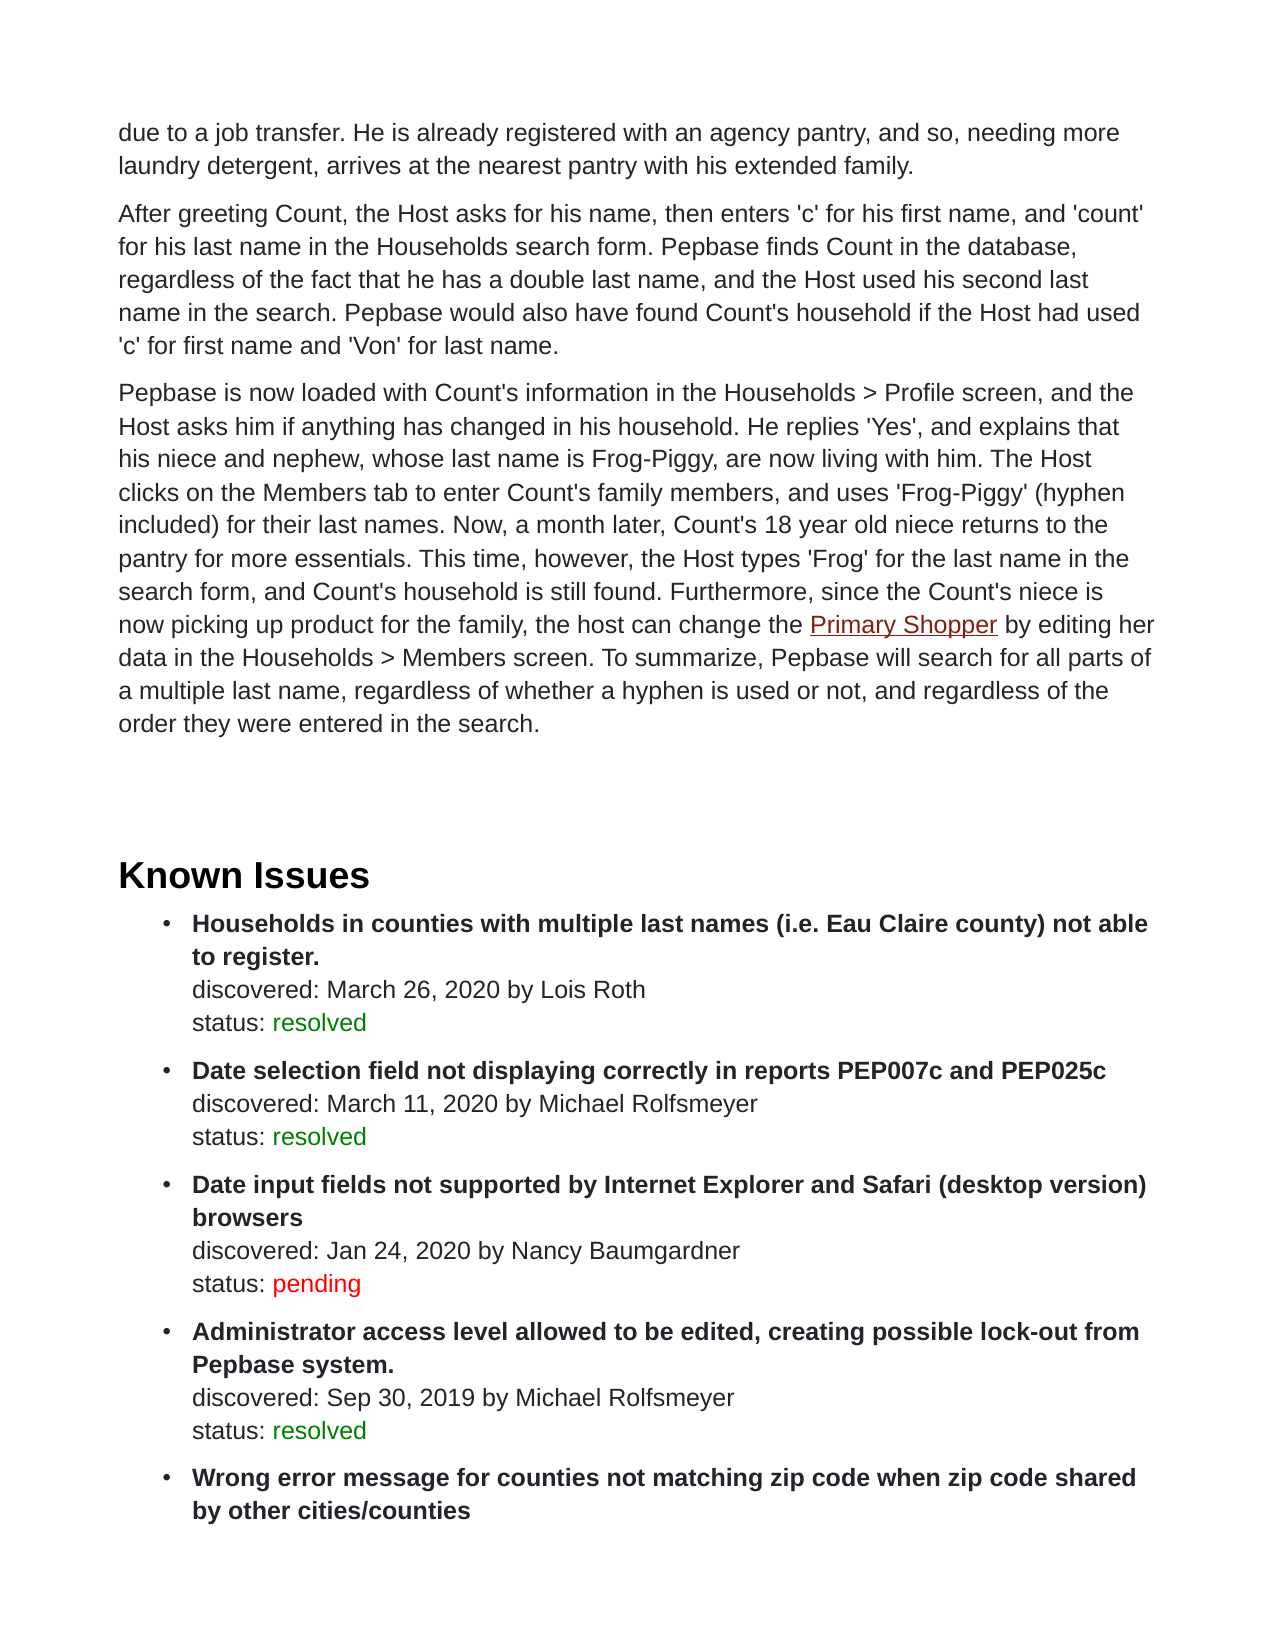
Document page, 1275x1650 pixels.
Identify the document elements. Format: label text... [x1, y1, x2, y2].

subtitle Known Issues [118, 853, 1157, 897]
list Date input fields not supported by Internet Explorer and Safari (desktop version) browsers discovered: Jan 24, 2020 by Nancy Baumgardner status: pending [162, 1170, 1157, 1298]
list Date selection field not displaying correctly in reports PEP007c and PEP025c discovered: March 11, 2020 by Michael Rolfsmeyer status: resolved [162, 1056, 1157, 1151]
text due to a job transfer. He is already registered with an agency pantry, and so, needing more laundry detergent, arrives at the nearest pantry with his extended family. [118, 118, 1157, 180]
text After greeting Count, the Host asks for his name, then enters 'c' for his first name, and 'count' for his last name in the Households search form. Pepbase finds Count in the database, regardless of the fact that he has a double last name, and the Host used his second last name in the search. Pepbase would also have found Count's household if the Host had used 'c' for first name and 'Von' for last name. [118, 199, 1157, 359]
text Pepbase is now loaded with Count's information in the Households > Profile screen, and the Host asks him if anything has changed in his household. He replies 'Yes', and explains that his niece and nephew, whose last name is Frog-Piggy, are now living with him. The Host clicks on the Members tab to enter Count's family members, and uses 'Frog-Piggy' (hyphen included) for their last names. Now, a month later, Count's 18 year old niece returns to the pantry for more essentials. This time, however, the Host types 'Frog' for the last name in the search form, and Count's household is still found. Furthermore, since the Count's niece is now picking up product for the family, the host can change the Primary Shopper by editing her data in the Households > Members screen. To summarize, Pepbase will search for all parts of a multiple last name, regardless of whether a hyphen is used or not, and regardless of the order they were entered in the search. [118, 378, 1157, 737]
list Administrator access level allowed to be edited, creating possible lock-out from Pepbase system. discovered: Sep 30, 2019 by Michael Rolfsmeyer status: resolved [162, 1316, 1157, 1444]
list Households in counties with multiple last names (i.e. Eau Claire county) not able to register. discovered: March 26, 2020 by Lois Roth status: resolved [162, 909, 1157, 1037]
list Wrong error message for counties not matching zip code when zip code shared by other cities/counties [162, 1463, 1157, 1525]
